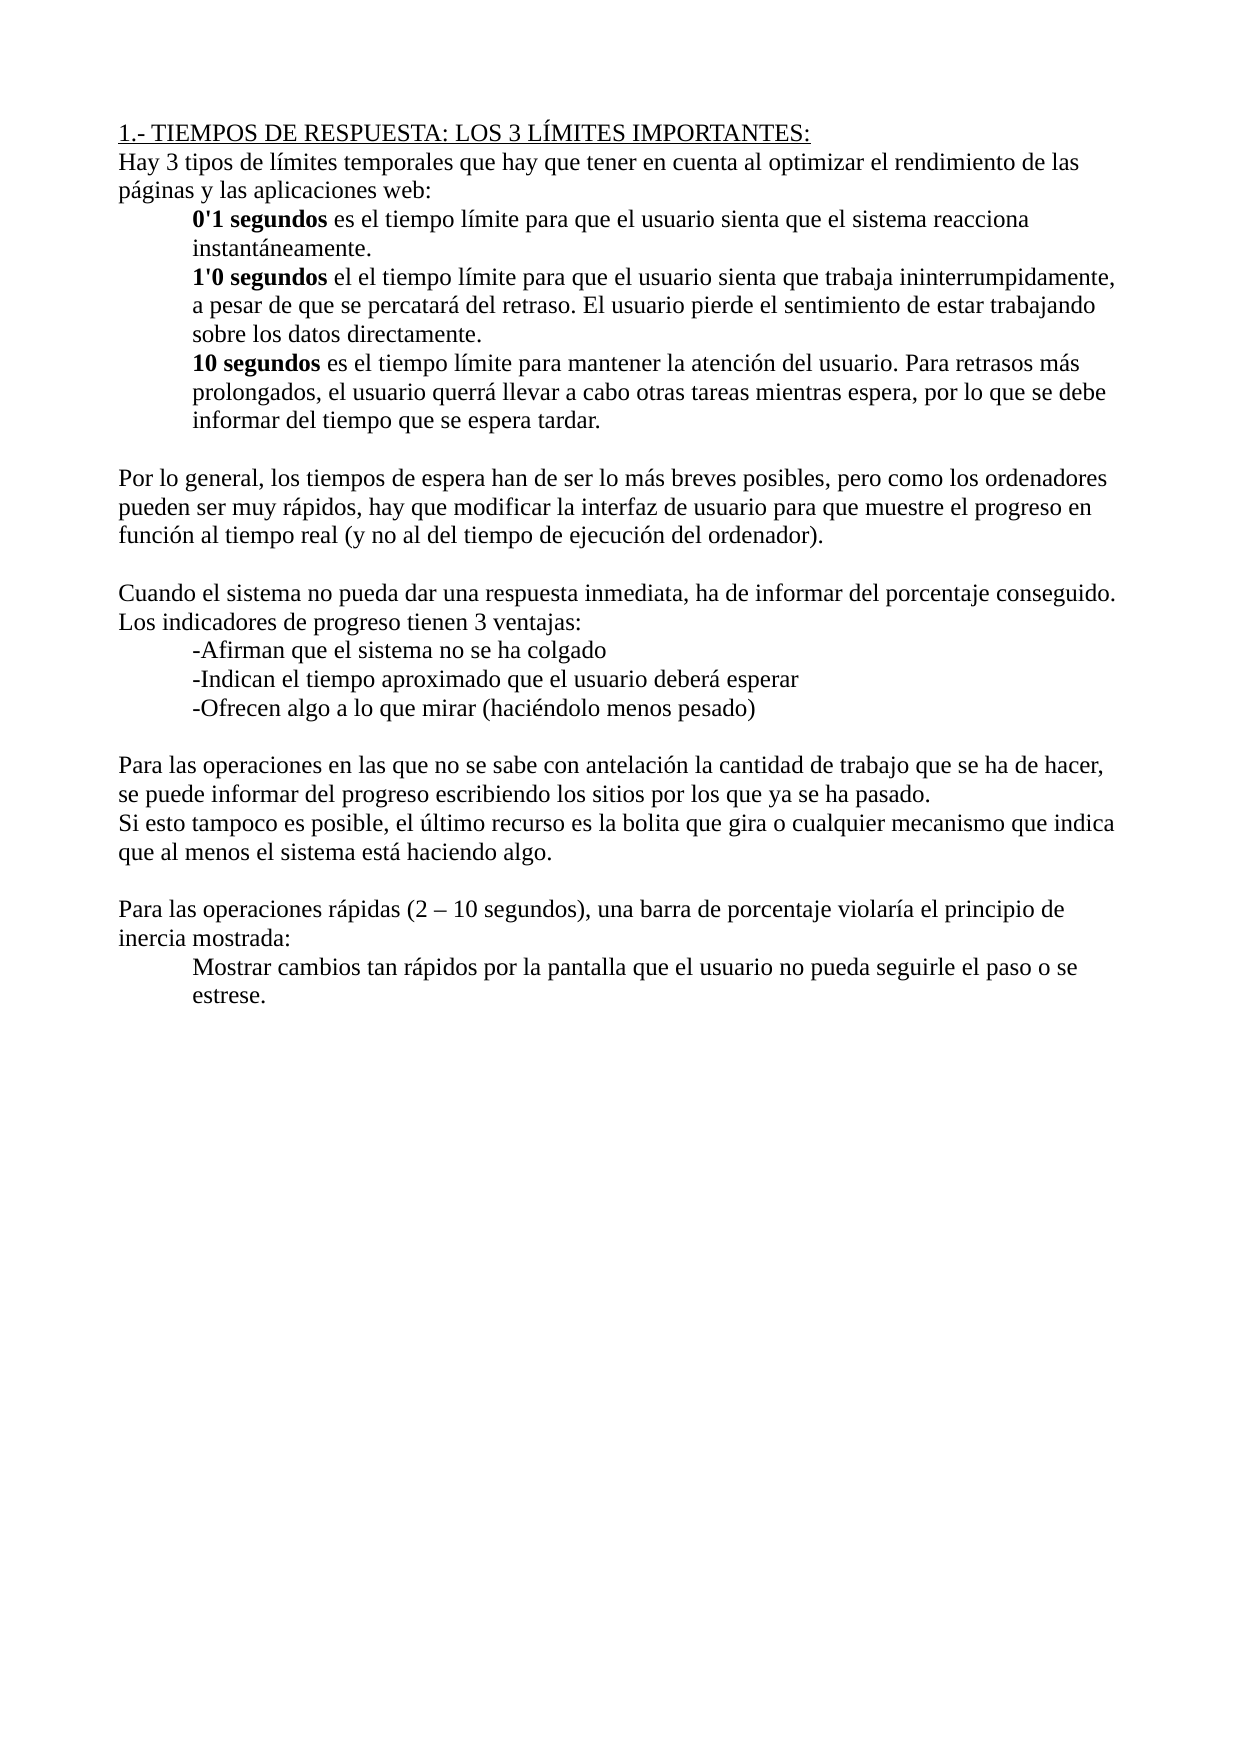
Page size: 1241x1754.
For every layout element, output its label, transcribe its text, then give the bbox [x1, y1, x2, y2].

text -Afirman que el sistema no se ha colgado [118, 636, 1122, 664]
text Si esto tampoco es posible, el último recurso es la bolita que gira o cualquier mecanismo que indica que al menos el sistema está haciendo algo. [118, 808, 1122, 866]
text -Ofrecen algo a lo que mirar (haciéndolo menos pesado) [118, 693, 1122, 722]
text 0'1 segundos es el tiempo límite para que el usuario sienta que el sistema reacciona instantáneamente. [118, 204, 1122, 262]
text Para las operaciones en las que no se sabe con antelación la cantidad de trabajo que se ha de hacer, se puede informar del progreso escribiendo los sitios por los que ya se ha pasado. [118, 751, 1122, 808]
text Cuando el sistema no pueda dar una respuesta inmediata, ha de informar del porcentaje conseguido. Los indicadores de progreso tienen 3 ventajas: [118, 578, 1122, 636]
text -Indican el tiempo aproximado que el usuario deberá esperar [118, 664, 1122, 693]
text 1.- TIEMPOS DE RESPUESTA: LOS 3 LÍMITES IMPORTANTES: [118, 118, 1122, 147]
text Mostrar cambios tan rápidos por la pantalla que el usuario no pueda seguirle el paso o se estrese. [118, 952, 1122, 1009]
text 1'0 segundos el el tiempo límite para que el usuario sienta que trabaja ininterrumpidamente, a pesar de que se percatará del retraso. El usuario pierde el sentimiento de estar trabajando sobre los datos directamente. [118, 262, 1122, 348]
text 10 segundos es el tiempo límite para mantener la atención del usuario. Para retrasos más prolongados, el usuario querrá llevar a cabo otras tareas mientras espera, por lo que se debe informar del tiempo que se espera tardar. [118, 348, 1122, 434]
text Hay 3 tipos de límites temporales que hay que tener en cuenta al optimizar el rendimiento de las páginas y las aplicaciones web: [118, 147, 1122, 204]
text Por lo general, los tiempos de espera han de ser lo más breves posibles, pero como los ordenadores pueden ser muy rápidos, hay que modificar la interfaz de usuario para que muestre el progreso en función al tiempo real (y no al del tiempo de ejecución del ordenador). [118, 463, 1122, 549]
text Para las operaciones rápidas (2 – 10 segundos), una barra de porcentaje violaría el principio de inercia mostrada: [118, 894, 1122, 952]
